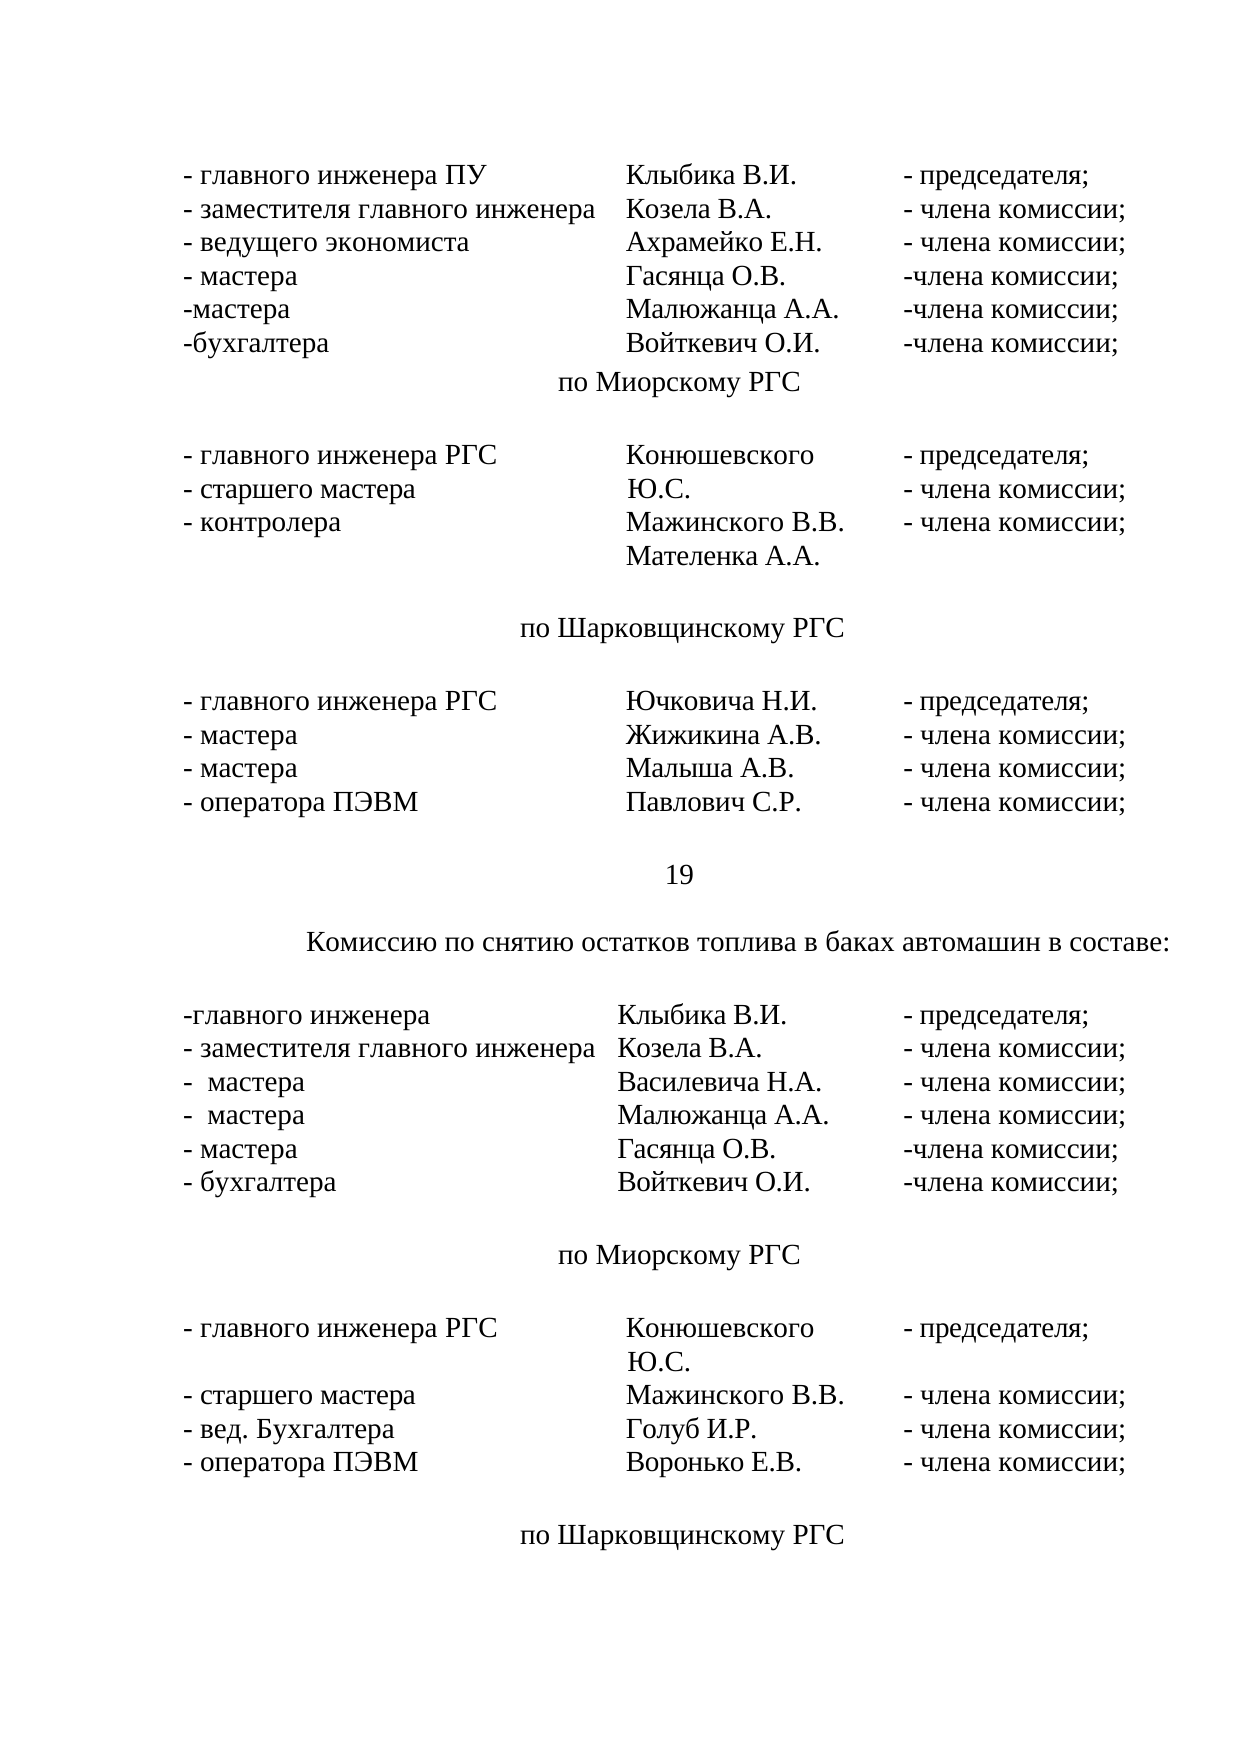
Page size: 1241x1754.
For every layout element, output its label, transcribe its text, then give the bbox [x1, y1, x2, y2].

table_header [603, 678, 620, 823]
table_header [874, 152, 897, 364]
table_header - председателя; - члена комиссии; - члена комиссии; - члена комиссии; -члена комиссии; -члена комиссии; [897, 991, 1156, 1204]
subtitle по Миорскому РГС [177, 364, 1181, 398]
subtitle 19 [177, 857, 1181, 890]
table_header - главного инженера РГС - старшего мастера - вед. Бухгалтера - оператора ПЭВМ [177, 1304, 603, 1483]
table_header Клыбика В.И. Козела В.А. Ахрамейко Е.Н. Гасянца О.В. Малюжанца А.А. Войткевич О.И. [620, 152, 874, 364]
subtitle по Шарковщинскому РГС [520, 1517, 1181, 1551]
table_header [603, 152, 620, 364]
table_header Конюшевского Ю.С. Мажинского В.В. Голуб И.Р. Воронько Е.В. [620, 1304, 891, 1483]
table_header [891, 431, 897, 577]
table_header [874, 678, 897, 823]
table_header [603, 991, 611, 1204]
table_header - председателя; - члена комиссии; - члена комиссии; [897, 431, 1156, 577]
table_header [603, 431, 620, 577]
table_header - главного инженера РГС - мастера - мастера - оператора ПЭВМ [177, 678, 603, 823]
table_header - главного инженера РГС - старшего мастера - контролера [177, 431, 603, 577]
table_header -главного инженера - заместителя главного инженера - мастера - мастера - мастера - бухгалтера [177, 991, 603, 1204]
table_header [603, 1304, 620, 1483]
subtitle Комиссию по снятию остатков топлива в баках автомашин в составе: [177, 924, 1181, 957]
table_header [874, 991, 897, 1204]
table_header Клыбика В.И. Козела В.А. Василевича Н.А. Малюжанца А.А. Гасянца О.В. Войткевич О.И. [611, 991, 874, 1204]
table_header - председателя; - члена комиссии; - члена комиссии; - члена комиссии; [897, 1304, 1156, 1483]
table_header - главного инженера ПУ - заместителя главного инженера - ведущего экономиста - мастера -мастера -бухгалтера [177, 152, 603, 364]
table_header - председателя; - члена комиссии; - члена комиссии; -члена комиссии; -члена комиссии; -члена комиссии; [897, 152, 1156, 364]
table_header [891, 1304, 897, 1483]
table_header - председателя; - члена комиссии; - члена комиссии; - члена комиссии; [897, 678, 1156, 823]
table_header Конюшевского Ю.С. Мажинского В.В. Мателенка А.А. [620, 431, 891, 577]
subtitle по Миорскому РГС [177, 1237, 1181, 1271]
table_header Ючковича Н.И. Жижикина А.В. Малыша А.В. Павлович С.Р. [620, 678, 874, 823]
subtitle по Шарковщинскому РГС [520, 611, 1181, 644]
